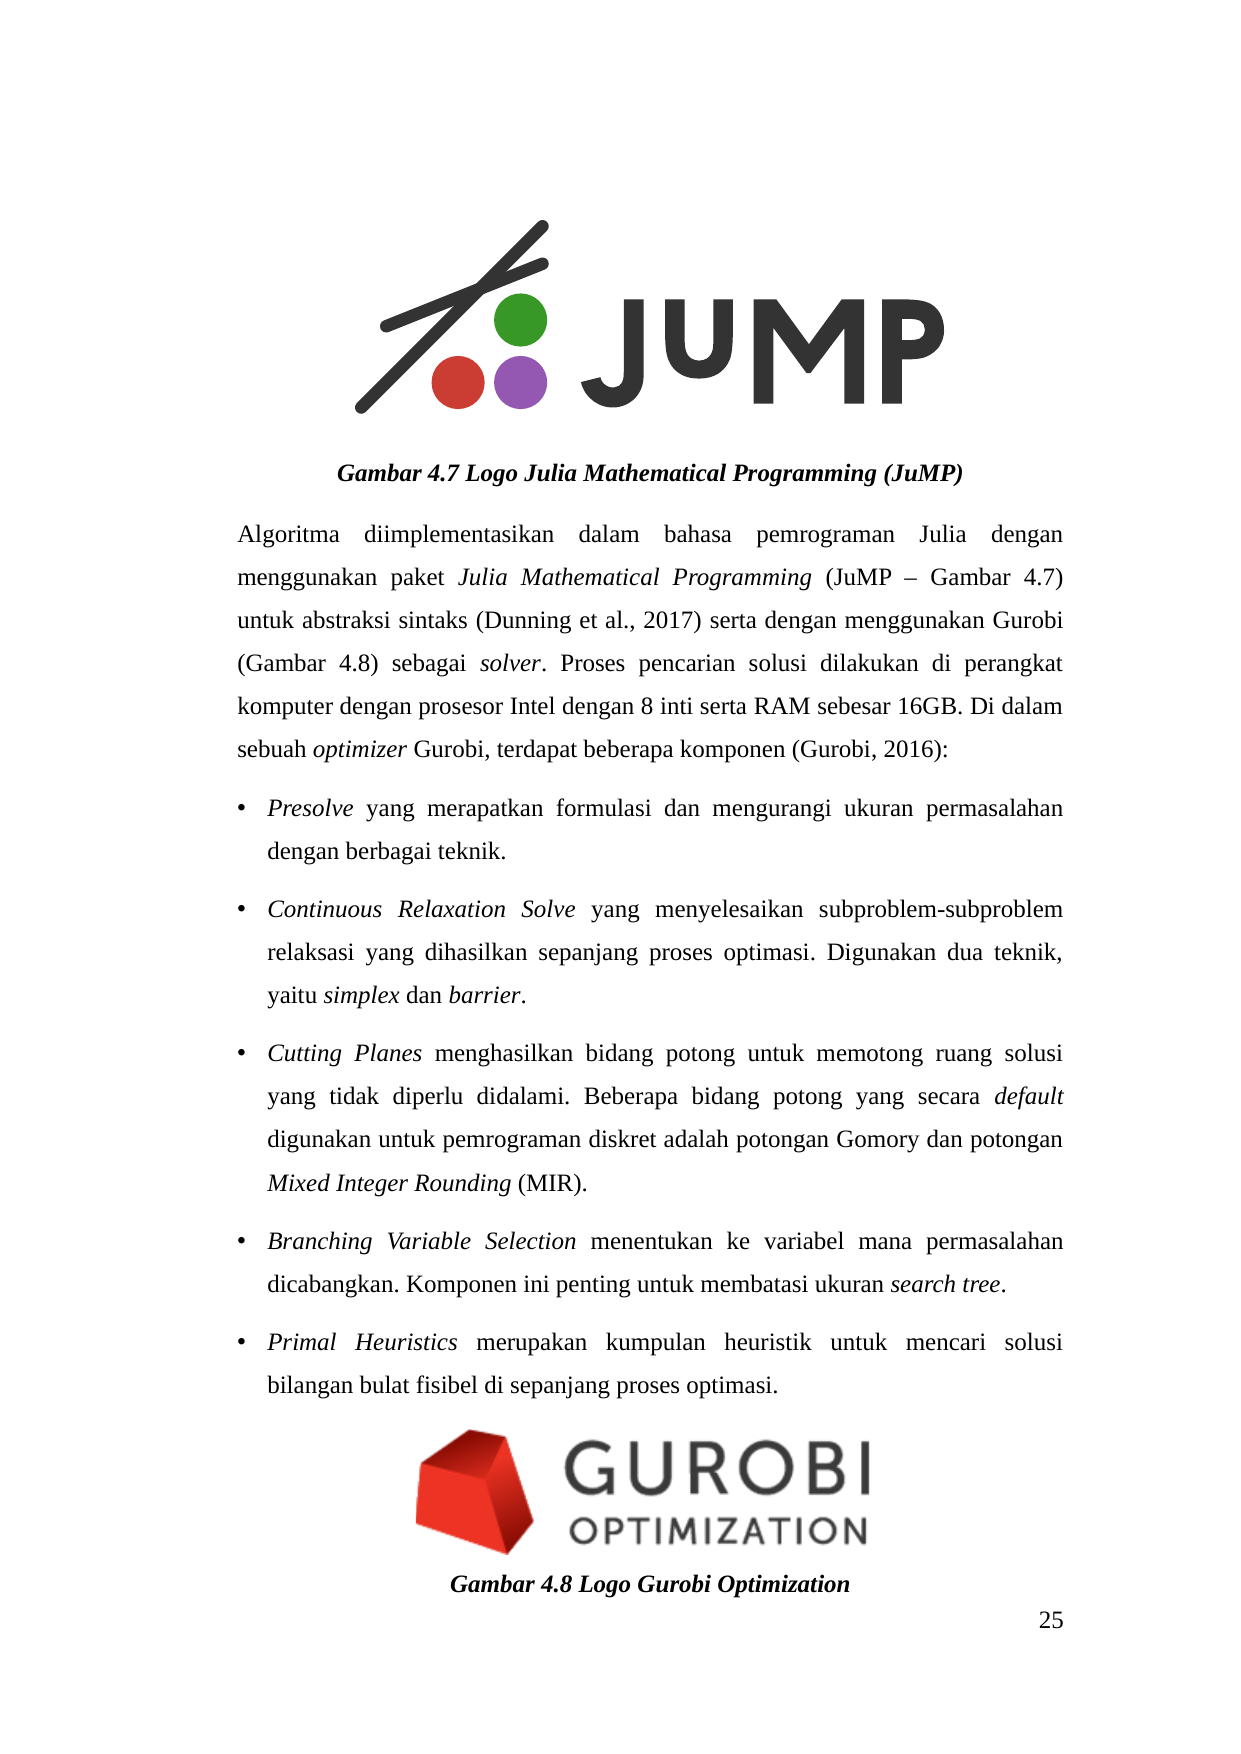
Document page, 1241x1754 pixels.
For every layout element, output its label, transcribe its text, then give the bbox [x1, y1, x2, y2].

list Branching Variable Selection menentukan ke variabel mana permasalahan dicabangkan. Komponen ini penting untuk membatasi ukuran search tree. [237, 1226, 1063, 1298]
list Cutting Planes menghasilkan bidang potong untuk memotong ruang solusi yang tidak diperlu didalami. Beberapa bidang potong yang secara default digunakan untuk pemrograman diskret adalah potongan Gomory dan potongan Mixed Integer Rounding (MIR). [237, 1038, 1063, 1196]
list Primal Heuristics merupakan kumpulan heuristik untuk mencari solusi bilangan bulat fisibel di sepanjang proses optimasi. [237, 1327, 1063, 1399]
list Gambar 4.8 Logo Gurobi Optimization [416, 1555, 884, 1598]
list [416, 1417, 884, 1429]
list Presolve yang merapatkan formulasi dan mengurangi ukuran permasalahan dengan berbagai teknik. [237, 793, 1063, 864]
picture [415, 1429, 885, 1555]
text Algoritma diimplementasikan dalam bahasa pemrograman Julia dengan menggunakan paket Julia Mathematical Programming (JuMP – Gambar 4.7) untuk abstraksi sintaks (Dunning et al., 2017) serta dengan menggunakan Gurobi (Gambar 4.8) sebagai solver. Proses pencarian solusi dilakukan di perangkat komputer dengan prosesor Intel dengan 8 inti serta RAM sebesar 16GB. Di dalam sebuah optimizer Gurobi, terdapat beberapa komponen (Gurobi, 2016): [237, 177, 1063, 763]
list Continuous Relaxation Solve yang menyelesaikan subproblem-subproblem relaksasi yang dihasilkan sepanjang proses optimasi. Digunakan dua teknik, yaitu simplex dan barrier. [237, 894, 1063, 1009]
text Gambar 4.7 Logo Julia Mathematical Programming (JuMP) [321, 207, 979, 487]
